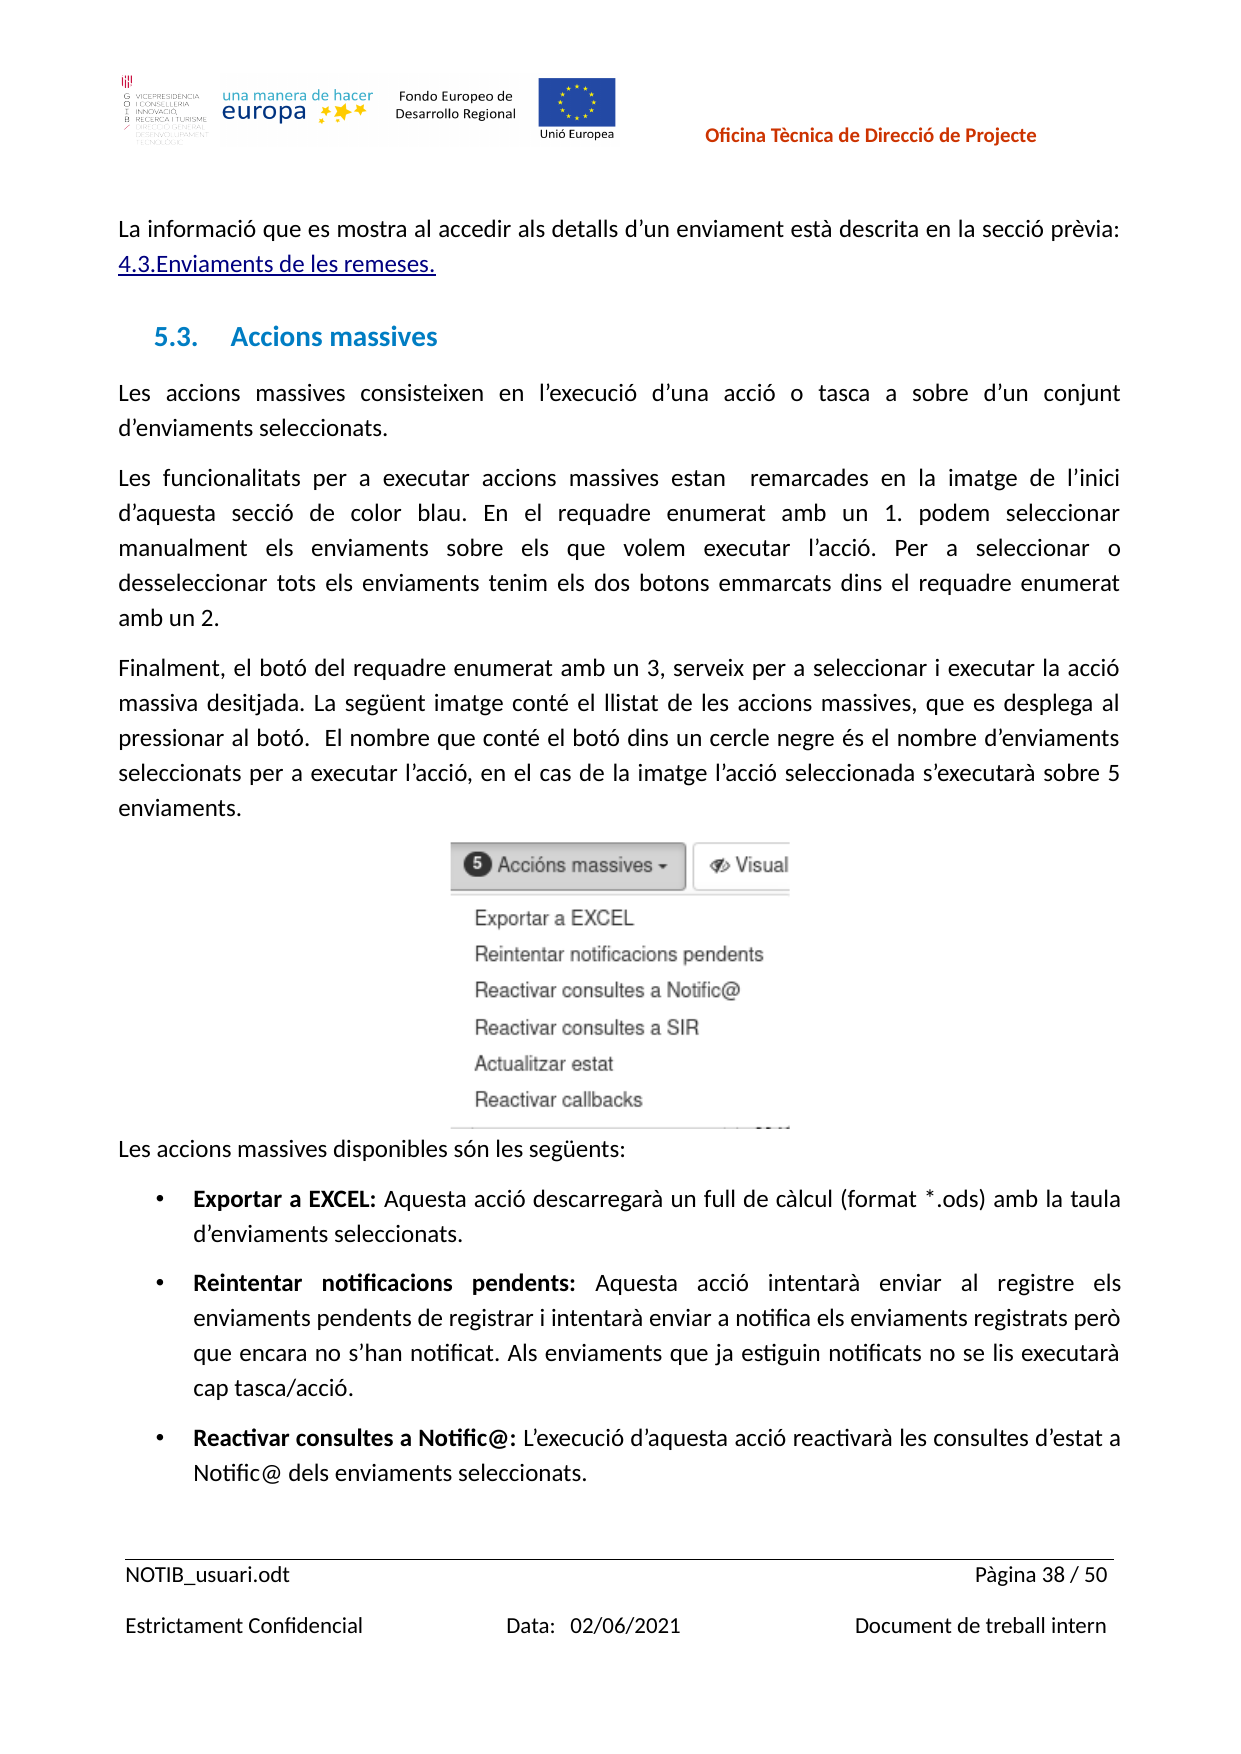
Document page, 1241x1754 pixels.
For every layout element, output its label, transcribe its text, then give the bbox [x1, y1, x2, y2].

picture [118, 73, 213, 147]
subtitle Accions massives [153, 318, 1122, 354]
text Les accions massives consisteixen en l’execució d’una acció o tasca a sobre d’un conjunt d’enviaments seleccionats. [118, 377, 1122, 443]
text Finalment, el botó del requadre enumerat amb un 3, serveix per a seleccionar i executar la acció massiva desitjada. La següent imatge conté el llistat de les accions massives, que es desplega al pressionar al botó. El nombre que conté el botó dins un cercle negre és el nombre d’enviaments seleccionats per a executar l’acció, en el cas de la imatge l’acció seleccionada s’executarà sobre 5 enviaments. [118, 652, 1122, 822]
picture [219, 73, 621, 147]
list Reactivar consultes a Notific@: L’execució d’aquesta acció reactivarà les consultes d’estat a Notific@ dels enviaments seleccionats. [156, 1422, 1122, 1487]
picture [450, 841, 790, 1129]
text La informació que es mostra al accedir als detalls d’un enviament està descrita en la secció prèvia: 4.3.Enviaments de les remeses. [118, 213, 1122, 278]
list Reintentar notificacions pendents: Aquesta acció intentarà enviar al registre els enviaments pendents de registrar i intentarà enviar a notifica els enviaments registrats però que encara no s’han notificat. Als enviaments que ja estiguin notificats no se lis executarà cap tasca/acció. [156, 1267, 1122, 1403]
list Exportar a EXCEL: Aquesta acció descarregarà un full de càlcul (format *.ods) amb la taula d’enviaments seleccionats. [156, 1183, 1122, 1248]
text Les accions massives disponibles són les següents: [118, 841, 1122, 1164]
text Les funcionalitats per a executar accions massives estan remarcades en la imatge de l’inici d’aquesta secció de color blau. En el requadre enumerat amb un 1. podem seleccionar manualment els enviaments sobre els que volem executar l’acció. Per a seleccionar o desseleccionar tots els enviaments tenim els dos botons emmarcats dins el requadre enumerat amb un 2. [118, 462, 1122, 633]
